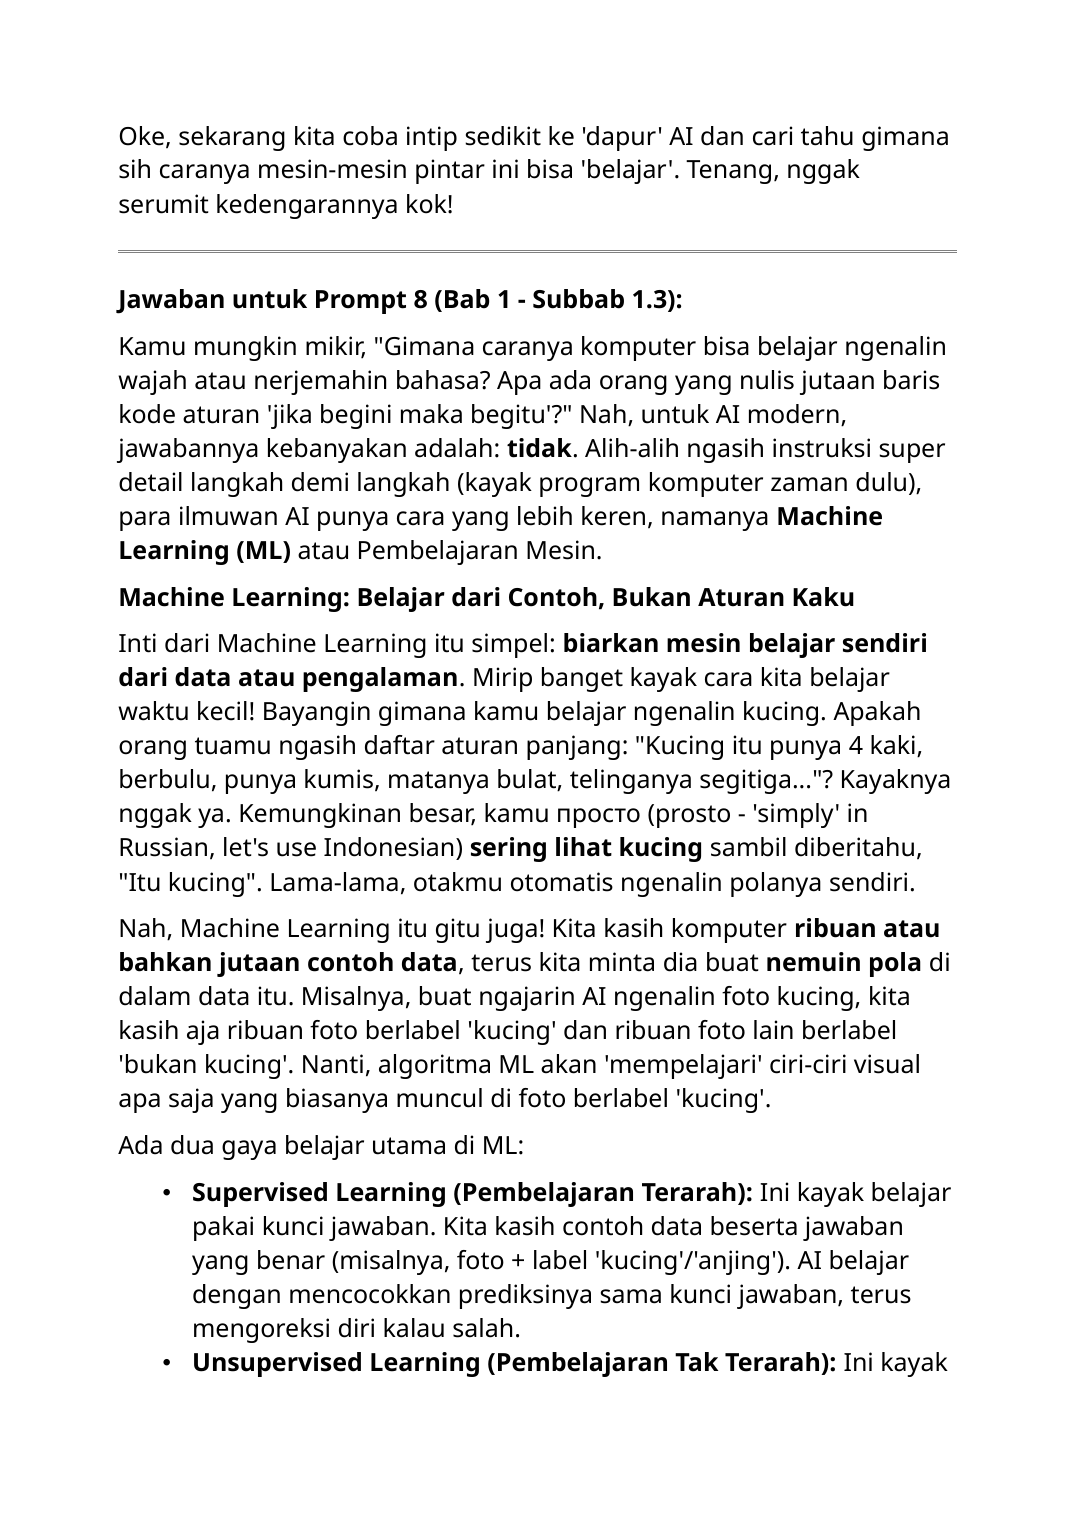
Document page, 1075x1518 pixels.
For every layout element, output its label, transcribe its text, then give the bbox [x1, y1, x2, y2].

list Supervised Learning (Pembelajaran Terarah): Ini kayak belajar pakai kunci jawaban. Kita kasih contoh data beserta jawaban yang benar (misalnya, foto + label 'kucing'/'anjing'). AI belajar dengan mencocokkan prediksinya sama kunci jawaban, terus mengoreksi diri kalau salah. [162, 1174, 957, 1344]
list Unsupervised Learning (Pembelajaran Tak Terarah): Ini kayak [162, 1344, 957, 1378]
text Machine Learning: Belajar dari Contoh, Bukan Aturan Kaku [118, 579, 957, 613]
text Inti dari Machine Learning itu simpel: biarkan mesin belajar sendiri dari data atau pengalaman. Mirip banget kayak cara kita belajar waktu kecil! Bayangin gimana kamu belajar ngenalin kucing. Apakah orang tuamu ngasih daftar aturan panjang: "Kucing itu punya 4 kaki, berbulu, punya kumis, matanya bulat, telinganya segitiga..."? Kayaknya nggak ya. Kemungkinan besar, kamu просто (prosto - 'simply' in Russian, let's use Indonesian) sering lihat kucing sambil diberitahu, "Itu kucing". Lama-lama, otakmu otomatis ngenalin polanya sendiri. [118, 626, 957, 898]
text Jawaban untuk Prompt 8 (Bab 1 - Subbab 1.3): [118, 282, 957, 316]
text Ada dua gaya belajar utama di ML: [118, 1128, 957, 1162]
text Nah, Machine Learning itu gitu juga! Kita kasih komputer ribuan atau bahkan jutaan contoh data, terus kita minta dia buat nemuin pola di dalam data itu. Misalnya, buat ngajarin AI ngenalin foto kucing, kita kasih aja ribuan foto berlabel 'kucing' dan ribuan foto lain berlabel 'bukan kucing'. Nanti, algoritma ML akan 'mempelajari' ciri-ciri visual apa saja yang biasanya muncul di foto berlabel 'kucing'. [118, 911, 957, 1115]
text Kamu mungkin mikir, "Gimana caranya komputer bisa belajar ngenalin wajah atau nerjemahin bahasa? Apa ada orang yang nulis jutaan baris kode aturan 'jika begini maka begitu'?" Nah, untuk AI modern, jawabannya kebanyakan adalah: tidak. Alih-alih ngasih instruksi super detail langkah demi langkah (kayak program komputer zaman dulu), para ilmuwan AI punya cara yang lebih keren, namanya Machine Learning (ML) atau Pembelajaran Mesin. [118, 328, 957, 567]
text Oke, sekarang kita coba intip sedikit ke 'dapur' AI dan cari tahu gimana sih caranya mesin-mesin pintar ini bisa 'belajar'. Tenang, nggak serumit kedengarannya kok! [118, 118, 957, 220]
